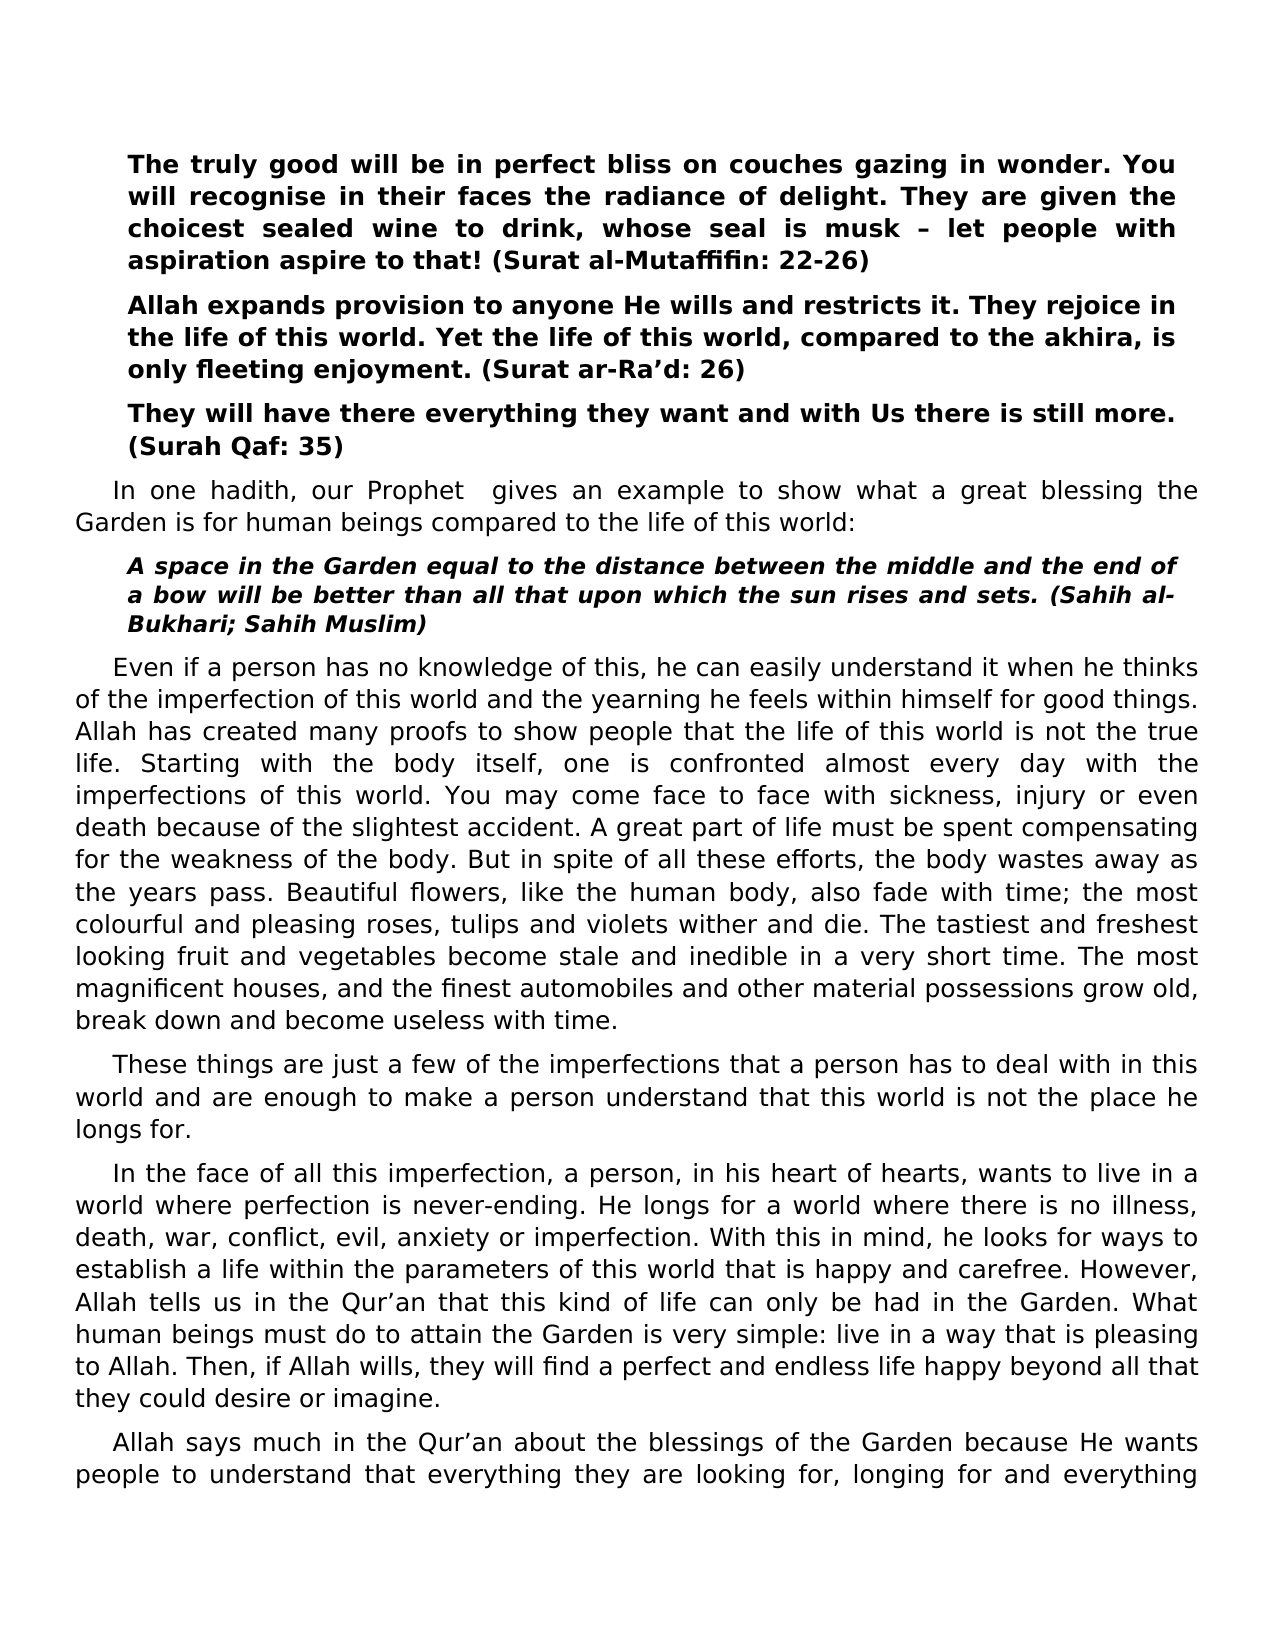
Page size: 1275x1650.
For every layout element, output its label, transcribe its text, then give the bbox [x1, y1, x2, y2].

text In one hadith, our Prophet gives an example to show what a great blessing the Garden is for human beings compared to the life of this world: [75, 476, 1200, 537]
text A space in the Garden equal to the distance between the middle and the end of a bow will be better than all that upon which the sun rises and sets. (Sahih al-Bukhari; Sahih Muslim) [127, 553, 1177, 638]
text The truly good will be in perfect bliss on couches gazing in wonder. You will recognise in their faces the radiance of delight. They are given the choicest sealed wine to drink, whose seal is musk – let people with aspiration aspire to that! (Surat al-Mutaffifin: 22-26) [127, 150, 1177, 275]
text These things are just a few of the imperfections that a person has to deal with in this world and are enough to make a person understand that this world is not the place he longs for. [75, 1051, 1200, 1144]
text Allah says much in the Qur’an about the blessings of the Garden because He wants people to understand that everything they are looking for, longing for and everything [75, 1429, 1200, 1490]
text Allah expands provision to anyone He wills and restricts it. They rejoice in the life of this world. Yet the life of this world, compared to the akhira, is only fleeting enjoyment. (Surat ar-Ra’d: 26) [127, 291, 1177, 384]
text They will have there everything they want and with Us there is still more. (Surah Qaf: 35) [127, 399, 1177, 461]
text In the face of all this imperfection, a person, in his heart of hearts, wants to live in a world where perfection is never-ending. He longs for a world where there is no illness, death, war, conflict, evil, anxiety or imperfection. With this in mind, he looks for ways to establish a life within the parameters of this world that is happy and carefree. However, Allah tells us in the Qur’an that this kind of life can only be had in the Garden. What human beings must do to attain the Garden is very simple: live in a way that is pleasing to Allah. Then, if Allah wills, they will find a perfect and endless life happy beyond all that they could desire or imagine. [75, 1159, 1200, 1413]
text Even if a person has no knowledge of this, he can easily understand it when he thinks of the imperfection of this world and the yearning he feels within himself for good things. Allah has created many proofs to show people that the life of this world is not the true life. Starting with the body itself, one is confronted almost every day with the imperfections of this world. You may come face to face with sickness, injury or even death because of the slightest accident. A great part of life must be spent compensating for the weakness of the body. But in spite of all these efforts, the body wastes away as the years pass. Beautiful flowers, like the human body, also fade with time; the most colourful and pleasing roses, tulips and violets wither and die. The tastiest and freshest looking fruit and vegetables become stale and inedible in a very short time. The most magnificent houses, and the finest automobiles and other material possessions grow old, break down and become useless with time. [75, 653, 1200, 1035]
